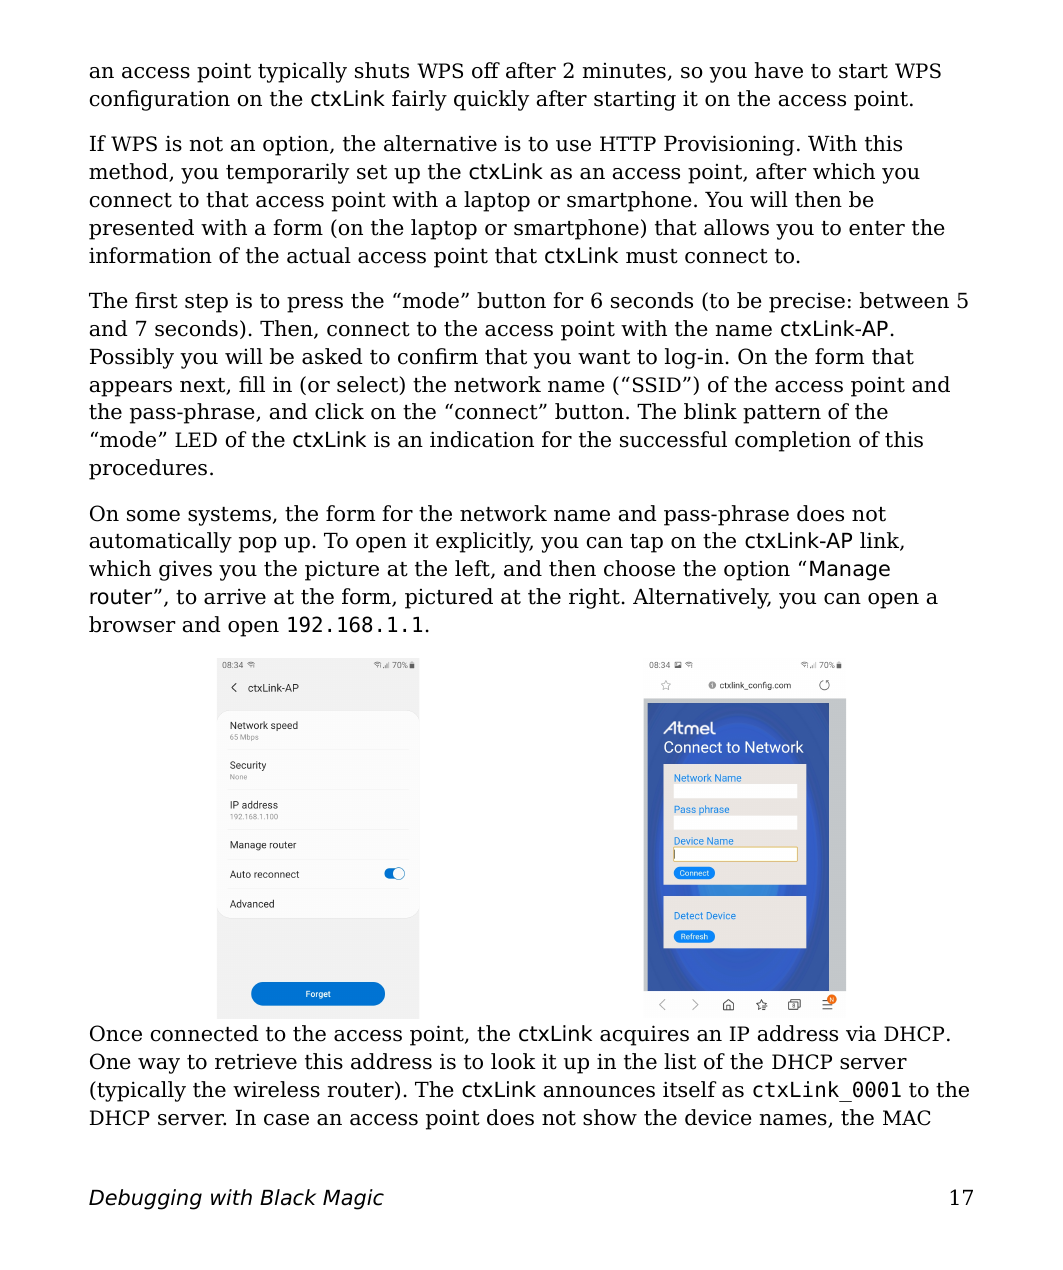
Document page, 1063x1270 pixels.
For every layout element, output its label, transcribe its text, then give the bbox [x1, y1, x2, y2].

text If WPS is not an option, the alternative is to use HTTP Provisioning. With this method, you temporarily set up the ctxLink as an access point, after which you connect to that access point with a laptop or smartphone. You will then be presented with a form (on the laptop or smartphone) that allows you to enter the information of the actual access point that ctxLink must connect to. [88, 132, 974, 268]
text On some systems, the form for the network name and pass-phrase does not automatically pop up. To open it explicitly, you can tap on the ctxLink-AP link, which gives you the picture at the left, and then choose the option “Manage router”, to arrive at the form, pictured at the right. Alternatively, you can open a browser and open 192.168.1.1. [88, 502, 974, 637]
text Once connected to the access point, the ctxLink acquires an IP address via DHCP. One way to retrieve this address is to look it up in the list of the DHCP server (typically the wireless router). The ctxLink announces itself as ctxLink_0001 to the DHCP server. In case an access point does not show the device names, the MAC [88, 658, 974, 1130]
picture [216, 658, 420, 1019]
text an access point typically shuts WPS off after 2 minutes, so you have to start WPS configuration on the ctxLink fairly quickly after starting it on the access point. [88, 59, 974, 111]
picture [643, 658, 847, 1018]
text The first step is to press the “mode” button for 6 seconds (to be precise: between 5 and 7 seconds). Then, connect to the access point with the name ctxLink-AP. Possibly you will be asked to confirm that you want to log-in. On the form that appears next, fill in (or select) the network name (“SSID”) of the access point and the pass-phrase, and click on the “connect” button. The blink pattern of the “mode” LED of the ctxLink is an indication for the successful completion of this procedures. [88, 289, 974, 480]
